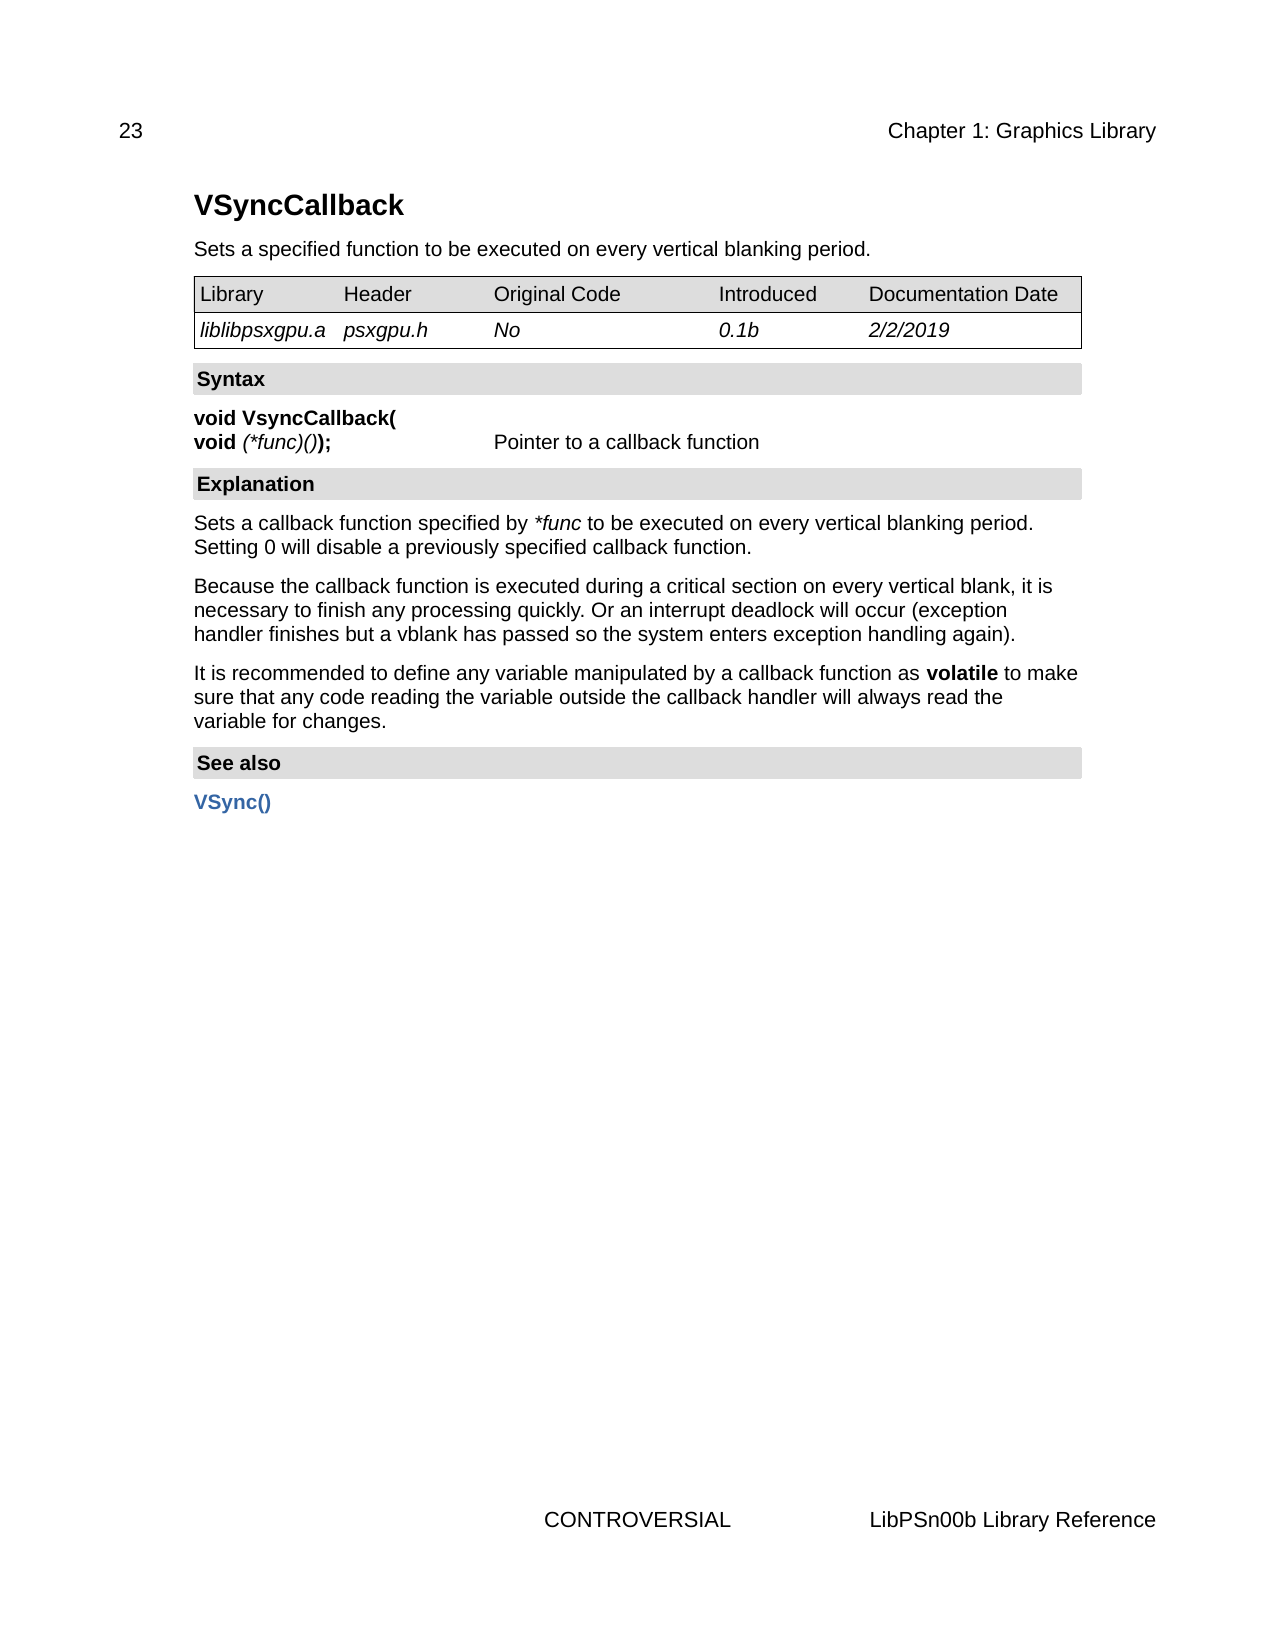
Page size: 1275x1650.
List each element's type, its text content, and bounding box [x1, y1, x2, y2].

text Library Header Original Code Introduced Documentation Date [195, 277, 1081, 312]
subtitle Syntax [195, 365, 1081, 394]
subtitle Explanation [195, 470, 1081, 499]
text Sets a callback function specified by *func to be executed on every vertical blanking period. Setting 0 will disable a previously specified callback function. [193, 511, 1081, 559]
text Because the callback function is executed during a critical section on every vertical blank, it is necessary to finish any processing quickly. Or an interrupt deadlock will occur (exception handler finishes but a vblank has passed so the system enters exception handling again). [193, 574, 1081, 646]
text VSync() [193, 789, 1081, 813]
text void (*func)()); Pointer to a callback function [193, 429, 1081, 453]
subtitle VSyncCallback [193, 188, 1081, 222]
subtitle See also [195, 749, 1081, 778]
text It is recommended to define any variable manipulated by a callback function as volatile to make sure that any code reading the variable outside the callback handler will always read the variable for changes. [193, 661, 1081, 732]
text liblibpsxgpu.a psxgpu.h No 0.1b 2/2/2019 [195, 313, 1081, 348]
text void VsyncCallback( [193, 406, 1081, 429]
text Sets a specified function to be executed on every vertical blanking period. [193, 237, 1081, 261]
